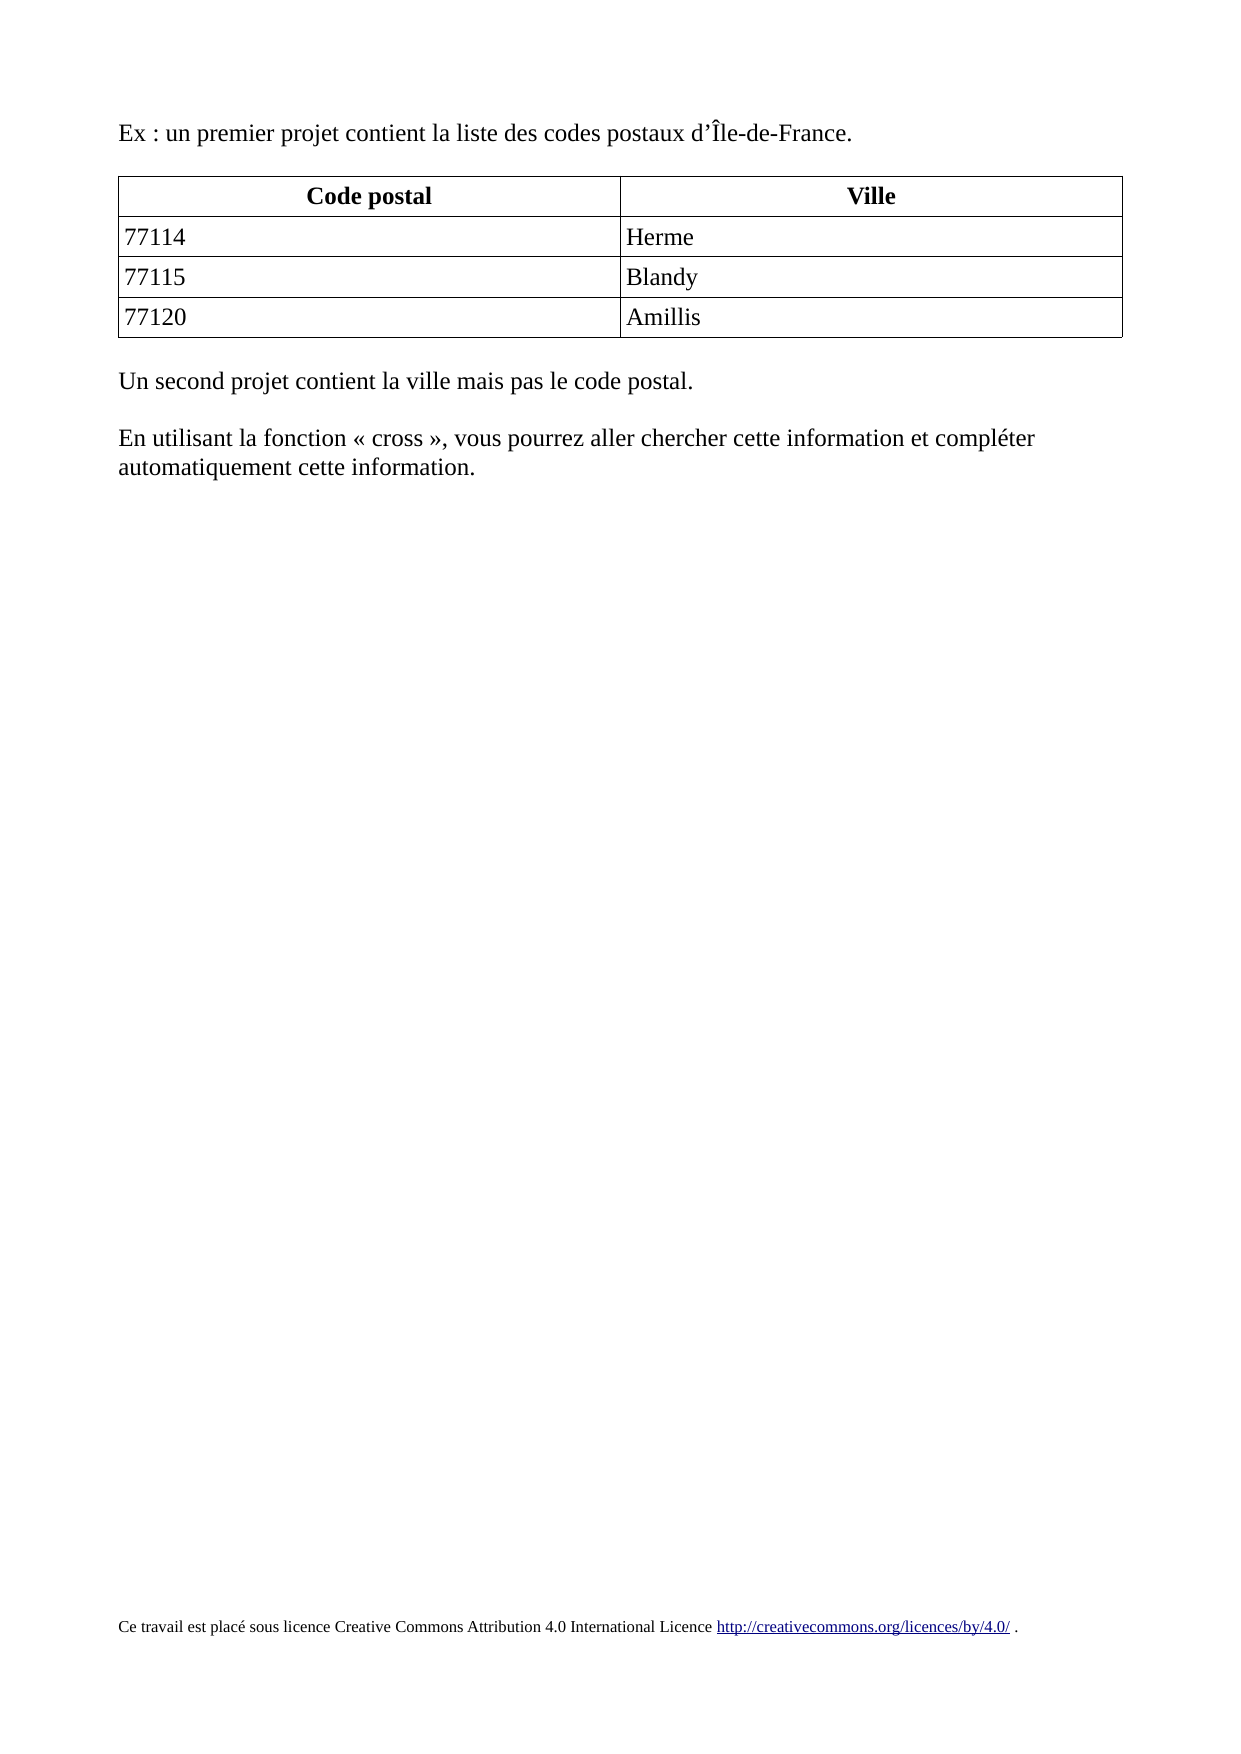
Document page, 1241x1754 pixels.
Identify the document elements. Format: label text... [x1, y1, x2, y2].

table_cell 77114 [119, 217, 620, 256]
table_cell Herme [621, 217, 1122, 256]
text Ex : un premier projet contient la liste des codes postaux d’Île-de-France. [118, 118, 1122, 147]
table_cell Amillis [621, 298, 1122, 337]
table_header Code postal [119, 177, 620, 216]
table_cell 77120 [119, 298, 620, 337]
table_header Ville [621, 177, 1122, 216]
text En utilisant la fonction « cross », vous pourrez aller chercher cette information et compléter automatiquement cette information. [118, 423, 1122, 481]
table_cell 77115 [119, 257, 620, 297]
table_cell Blandy [621, 257, 1122, 297]
text Un second projet contient la ville mais pas le code postal. [118, 366, 1122, 394]
